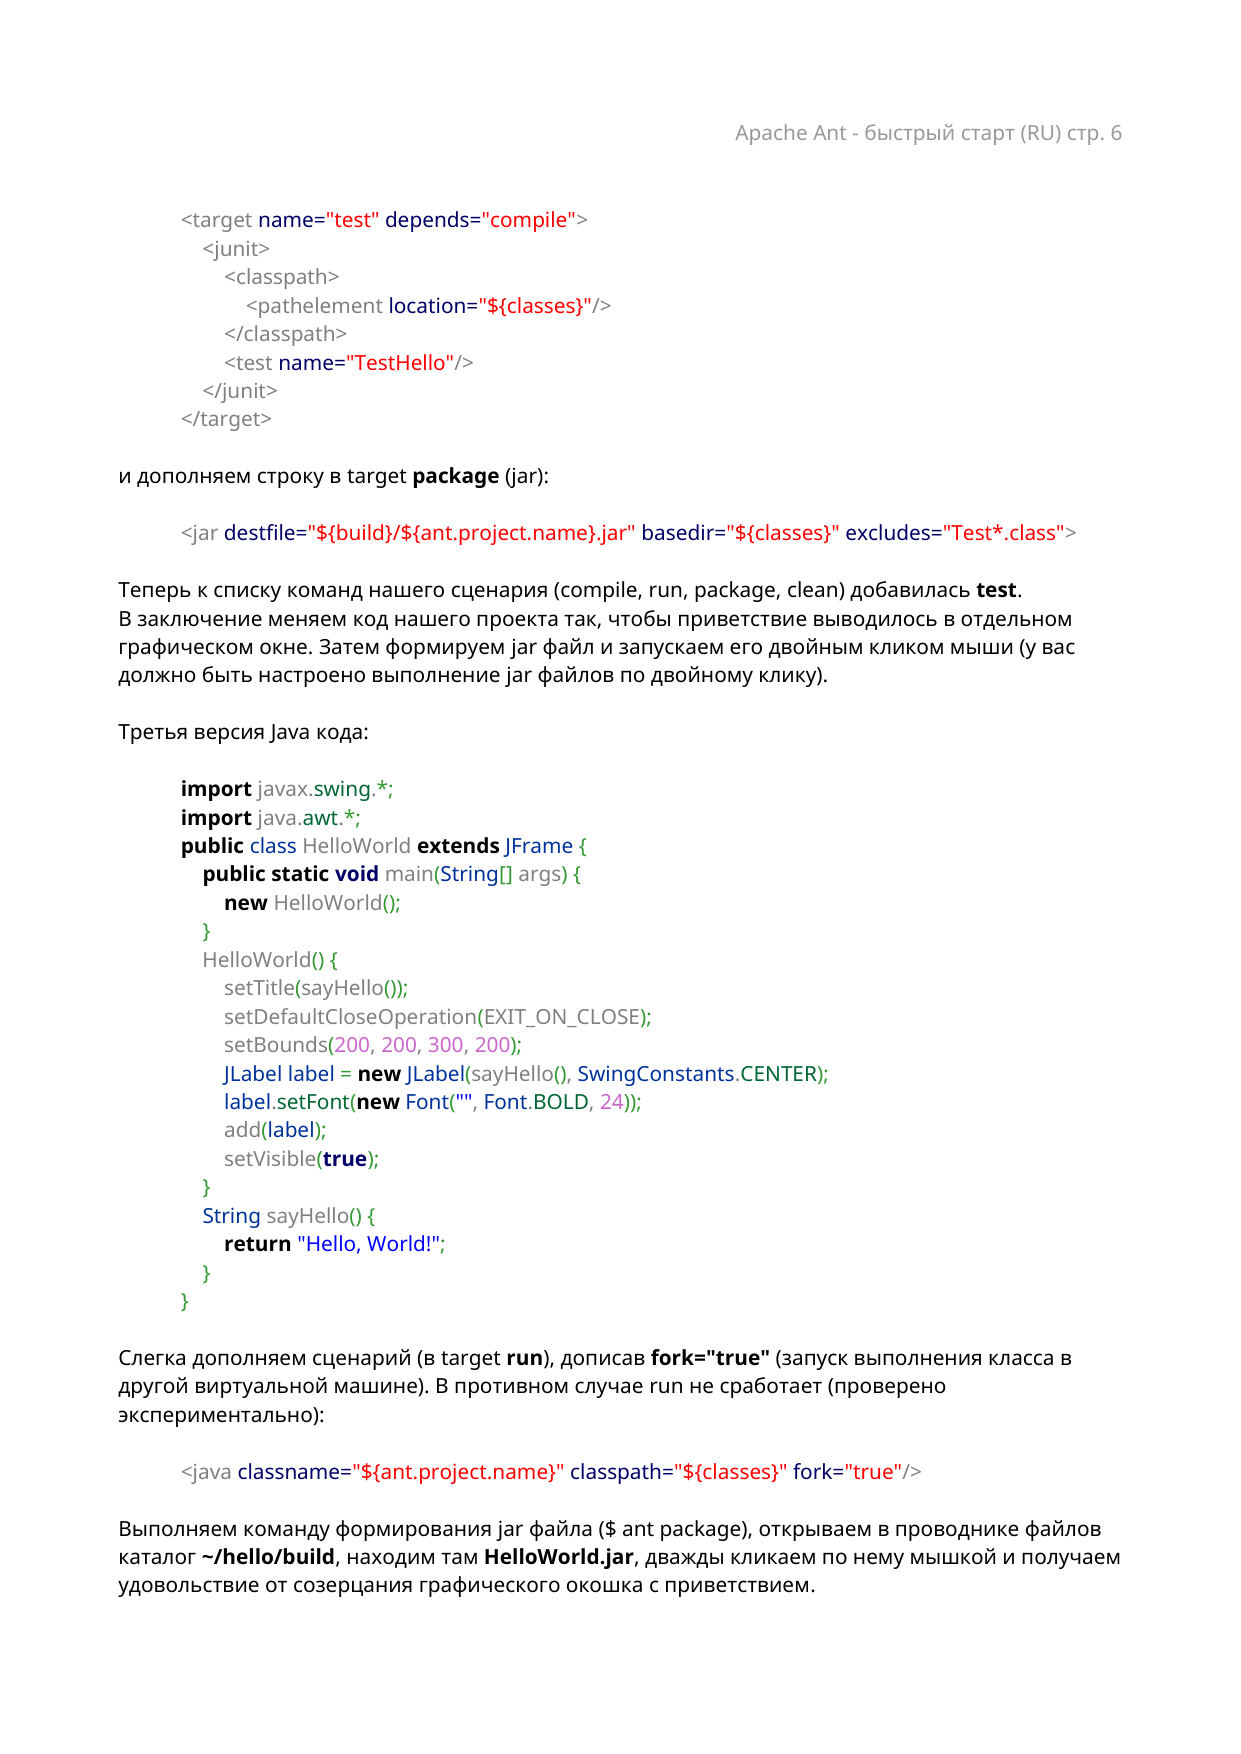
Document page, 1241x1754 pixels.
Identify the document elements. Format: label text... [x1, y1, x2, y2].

text и дополняем строку в target package (jar): [118, 461, 1122, 490]
text <jar destfile="${build}/${ant.project.name}.jar" basedir="${classes}" excludes="Test*.class"> [181, 518, 1122, 547]
text </target> [181, 404, 1122, 433]
text import javax.swing.*; [181, 774, 1122, 803]
text Слегка дополняем сценарий (в target run), дописав fork="true" (запуск выполнения класса в другой виртуальной машине). В противном случае run не сработает (проверено экспериментально): [118, 1343, 1122, 1428]
text setTitle(sayHello()); [181, 973, 1122, 1002]
text return "Hello, World!"; [181, 1229, 1122, 1258]
text Выполняем команду формирования jar файла ($ ant package), открываем в проводнике файлов каталог ~/hello/build, находим там HelloWorld.jar, дважды кликаем по нему мышкой и получаем удовольствие от созерцания графического окошка с приветствием. [118, 1514, 1122, 1599]
text <test name="TestHello"/> [181, 348, 1122, 376]
text </classpath> [181, 319, 1122, 348]
text <java classname="${ant.project.name}" classpath="${classes}" fork="true"/> [181, 1457, 1122, 1485]
text new HelloWorld(); [181, 888, 1122, 916]
text <classpath> [181, 262, 1122, 291]
text <pathelement location="${classes}"/> [181, 291, 1122, 319]
text label.setFont(new Font("", Font.BOLD, 24)); [181, 1087, 1122, 1116]
text } [181, 916, 1122, 945]
text import java.awt.*; [181, 803, 1122, 831]
text setDefaultCloseOperation(EXIT_ON_CLOSE); [181, 1002, 1122, 1030]
text public class HelloWorld extends JFrame { [181, 831, 1122, 859]
text Третья версия Java кода: [118, 717, 1122, 746]
text } [181, 1286, 1122, 1314]
text } [181, 1172, 1122, 1201]
text setBounds(200, 200, 300, 200); [181, 1030, 1122, 1059]
text public static void main(String[] args) { [181, 859, 1122, 888]
text HelloWorld() { [181, 945, 1122, 973]
text setVisible(true); [181, 1144, 1122, 1172]
text } [181, 1258, 1122, 1286]
text В заключение меняем код нашего проекта так, чтобы приветствие выводилось в отдельном графическом окне. Затем формируем jar файл и запускаем его двойным кликом мыши (у вас должно быть настроено выполнение jar файлов по двойному клику). [118, 604, 1122, 689]
text <target name="test" depends="compile"> [181, 206, 1122, 234]
text Теперь к списку команд нашего сценария (compile, run, package, clean) добавилась test. [118, 575, 1122, 604]
text </junit> [181, 376, 1122, 404]
text add(label); [181, 1116, 1122, 1144]
text JLabel label = new JLabel(sayHello(), SwingConstants.CENTER); [181, 1059, 1122, 1087]
text String sayHello() { [181, 1201, 1122, 1229]
text <junit> [181, 234, 1122, 262]
